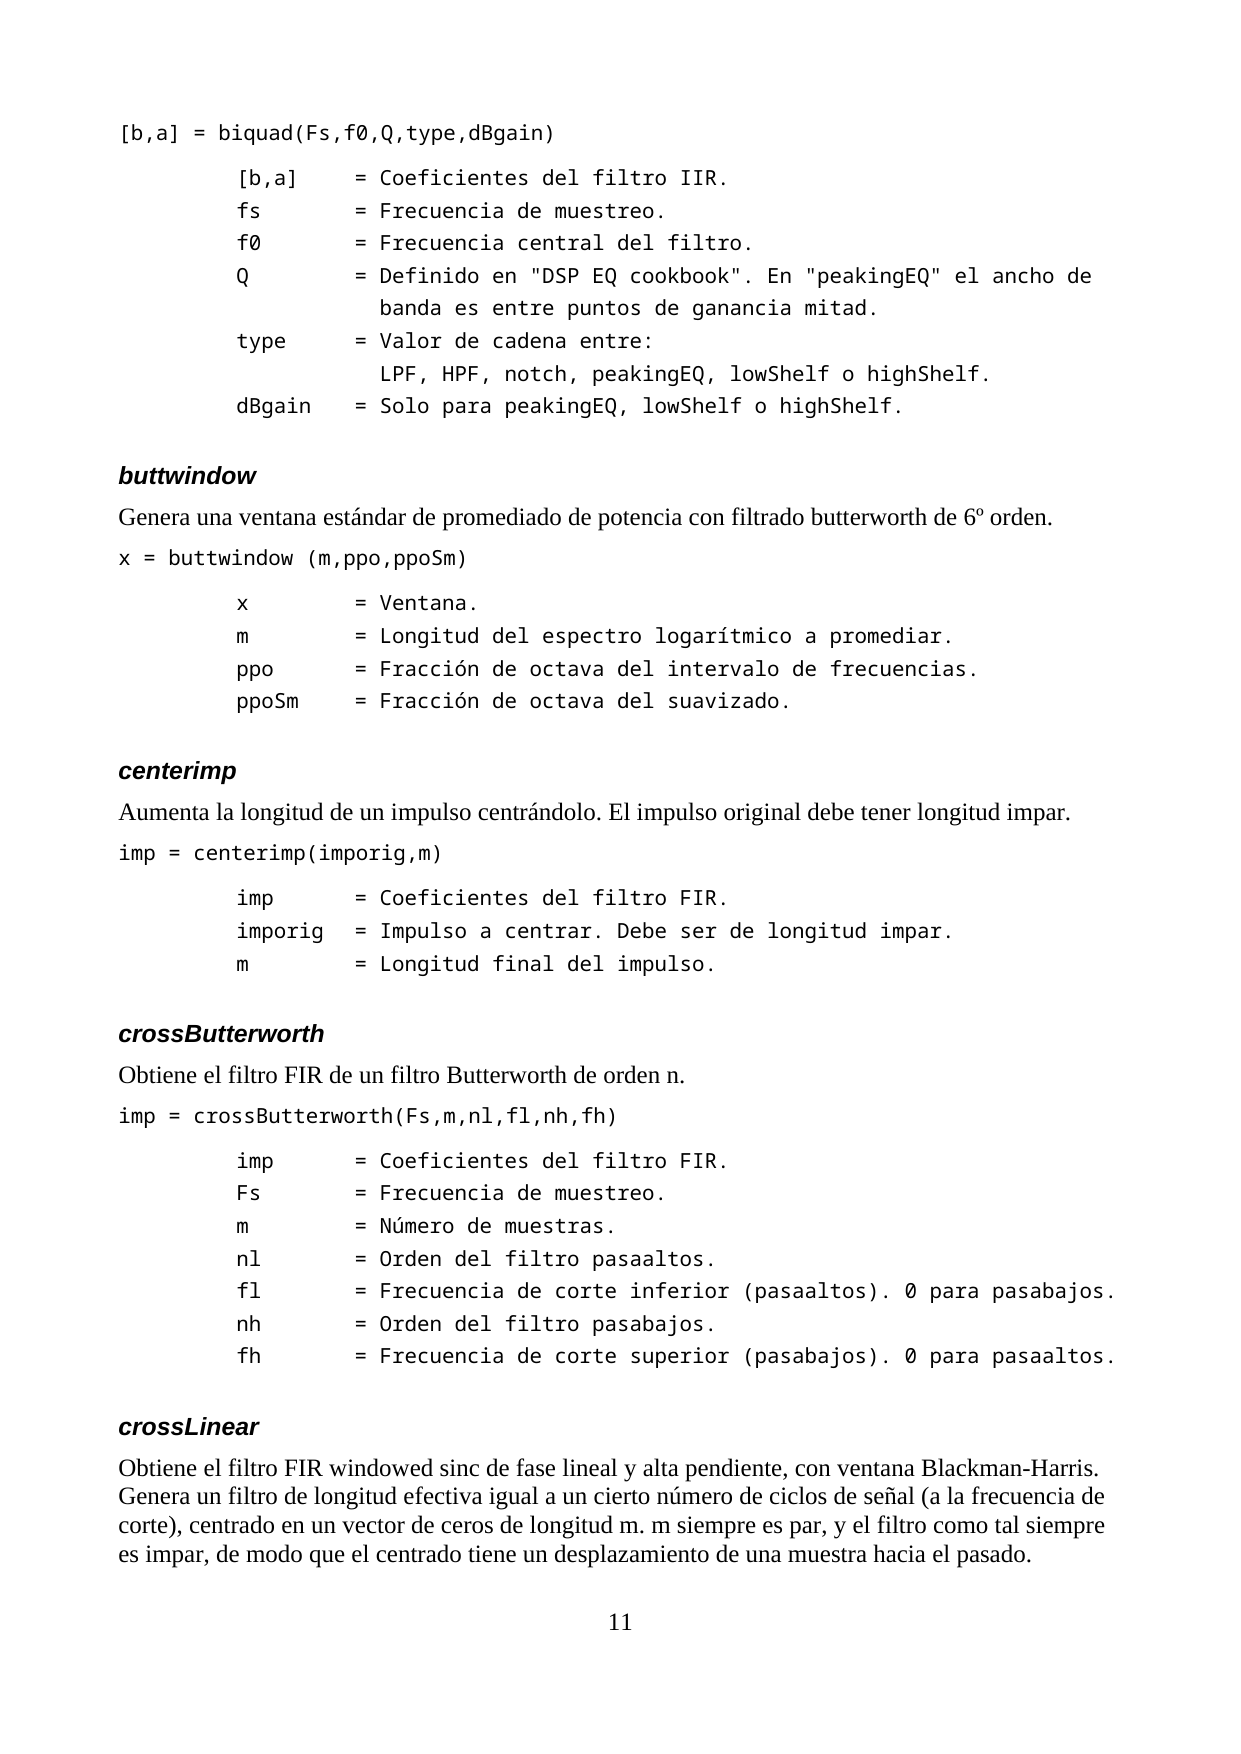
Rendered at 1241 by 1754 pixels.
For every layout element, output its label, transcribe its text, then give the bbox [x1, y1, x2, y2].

text imp = Coeficientes del filtro FIR. Fs = Frecuencia de muestreo. m = Número de muestras. nl = Orden del filtro pasaaltos. fl = Frecuencia de corte inferior (pasaaltos). 0 para pasabajos. nh = Orden del filtro pasabajos. fh = Frecuencia de corte superior (pasabajos). 0 para pasaaltos. [118, 1146, 1122, 1370]
text [b,a] = Coeficientes del filtro IIR. fs = Frecuencia de muestreo. f0 = Frecuencia central del filtro. Q = Definido en "DSP EQ cookbook". En "peakingEQ" el ancho de banda es entre puntos de ganancia mitad. type = Valor de cadena entre: LPF, HPF, notch, peakingEQ, lowShelf o highShelf. dBgain = Solo para peakingEQ, lowShelf o highShelf. [118, 163, 1122, 420]
text imp = crossButterworth(Fs,m,nl,fl,nh,fh) [118, 1101, 1122, 1129]
subtitle crossLinear [118, 1412, 1122, 1440]
text Aumenta la longitud de un impulso centrándolo. El impulso original debe tener longitud impar. [118, 797, 1122, 826]
subtitle buttwindow [118, 461, 1122, 490]
text x = Ventana. m = Longitud del espectro logarítmico a promediar. ppo = Fracción de octava del intervalo de frecuencias. ppoSm = Fracción de octava del suavizado. [118, 588, 1122, 715]
text imp = Coeficientes del filtro FIR. imporig = Impulso a centrar. Debe ser de longitud impar. m = Longitud final del impulso. [118, 883, 1122, 977]
text x = buttwindow (m,ppo,ppoSm) [118, 543, 1122, 572]
text imp = centerimp(imporig,m) [118, 838, 1122, 867]
text Obtiene el filtro FIR de un filtro Butterworth de orden n. [118, 1060, 1122, 1088]
subtitle centerimp [118, 756, 1122, 785]
text Genera una ventana estándar de promediado de potencia con filtrado butterworth de 6º orden. [118, 502, 1122, 531]
subtitle crossButterworth [118, 1019, 1122, 1047]
text [b,a] = biquad(Fs,f0,Q,type,dBgain) [118, 118, 1122, 147]
text Obtiene el filtro FIR windowed sinc de fase lineal y alta pendiente, con ventana Blackman-Harris. Genera un filtro de longitud efectiva igual a un cierto número de ciclos de señal (a la frecuencia de corte), centrado en un vector de ceros de longitud m. m siempre es par, y el filtro como tal siempre es impar, de modo que el centrado tiene un desplazamiento de una muestra hacia el pasado. [118, 1453, 1122, 1568]
